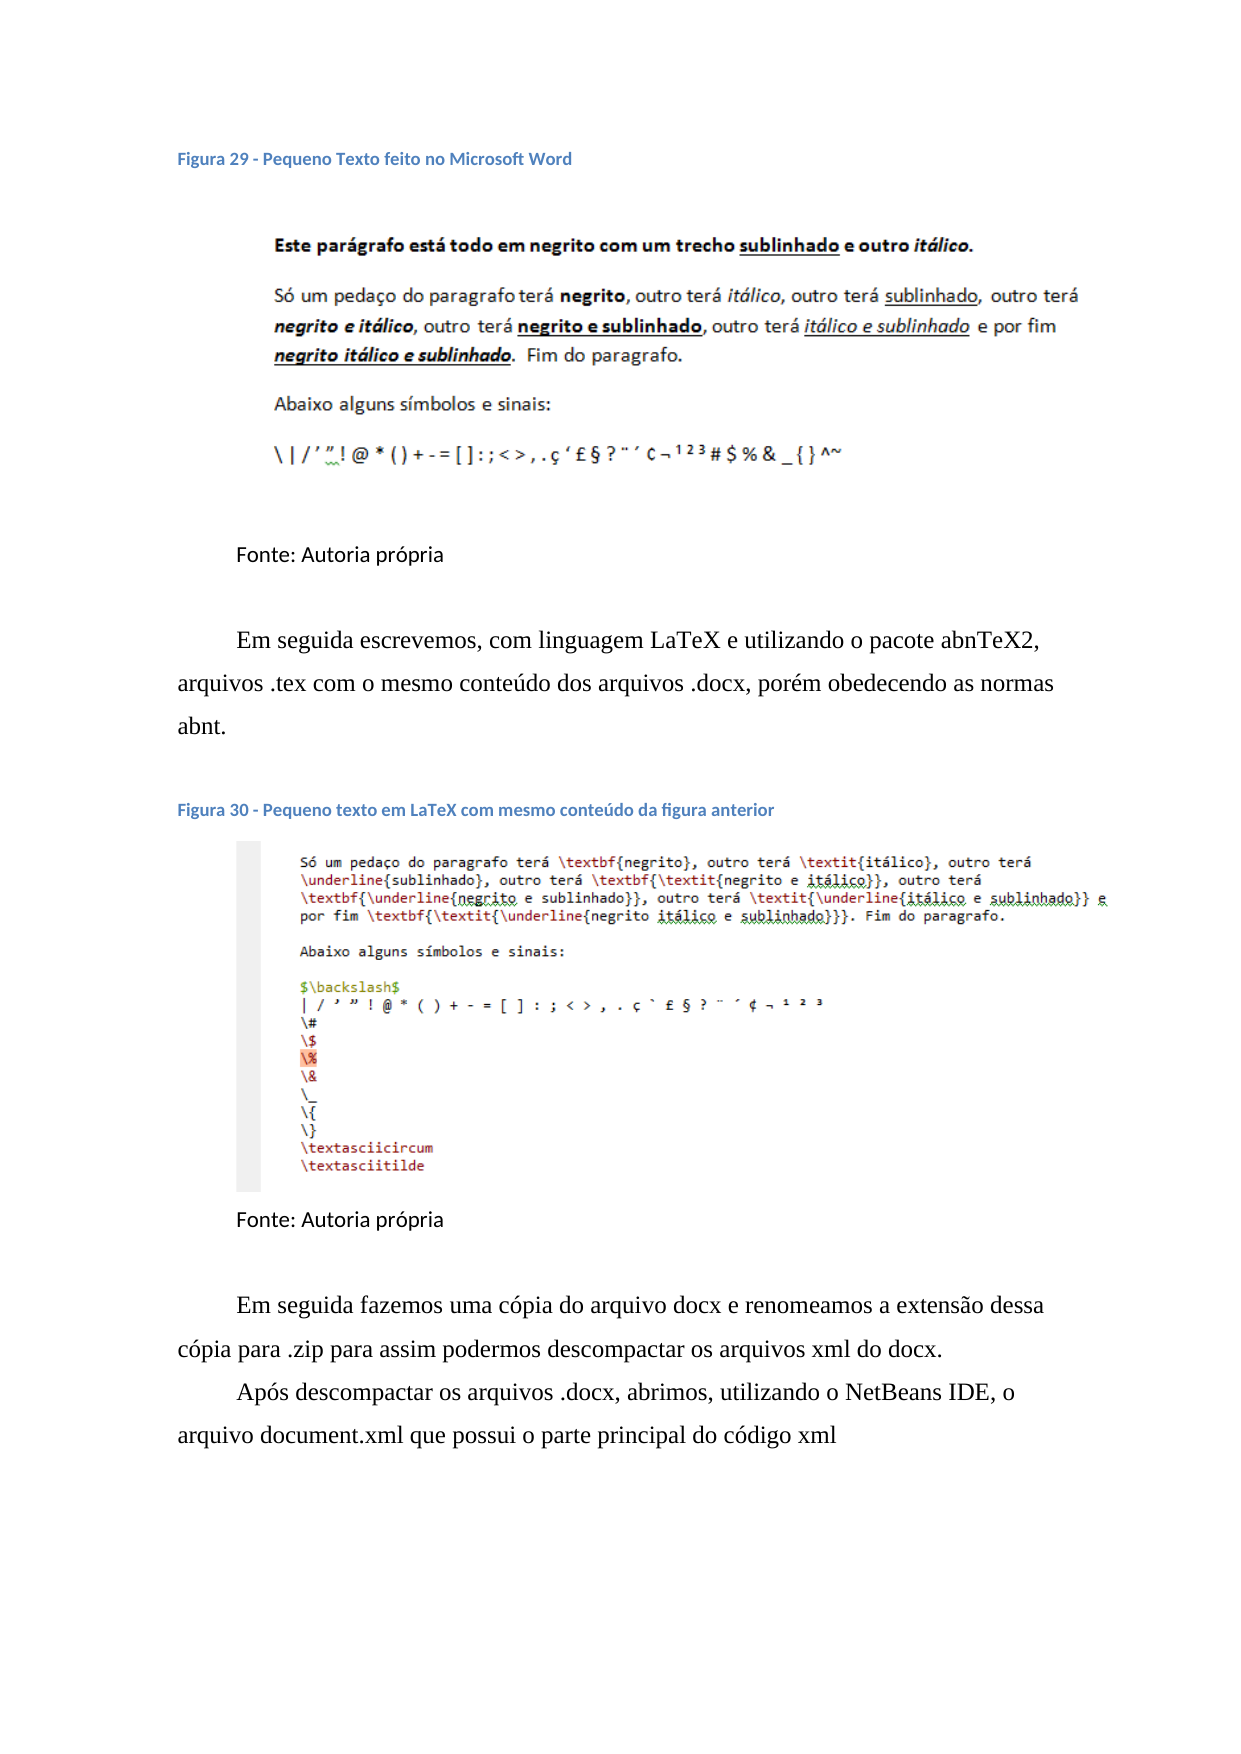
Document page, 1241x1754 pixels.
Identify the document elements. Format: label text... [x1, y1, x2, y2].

text Figura 30 - Pequeno texto em LaTeX com mesmo conteúdo da figura anterior [177, 798, 1063, 821]
text Figura 29 - Pequeno Texto feito no Microsoft Word [177, 148, 1063, 171]
text Em seguida fazemos uma cópia do arquivo docx e renomeamos a extensão dessa cópia para .zip para assim podermos descompactar os arquivos xml do docx. [177, 1291, 1063, 1362]
text Fonte: Autoria própria [177, 540, 1063, 568]
text Fonte: Autoria própria [177, 1205, 1063, 1233]
text Em seguida escrevemos, com linguagem LaTeX e utilizando o pacote abnTeX2, arquivos .tex com o mesmo conteúdo dos arquivos .docx, porém obedecendo as normas abnt. [177, 625, 1063, 740]
text Após descompactar os arquivos .docx, abrimos, utilizando o NetBeans IDE, o arquivo document.xml que possui o parte principal do código xml [177, 1377, 1063, 1449]
